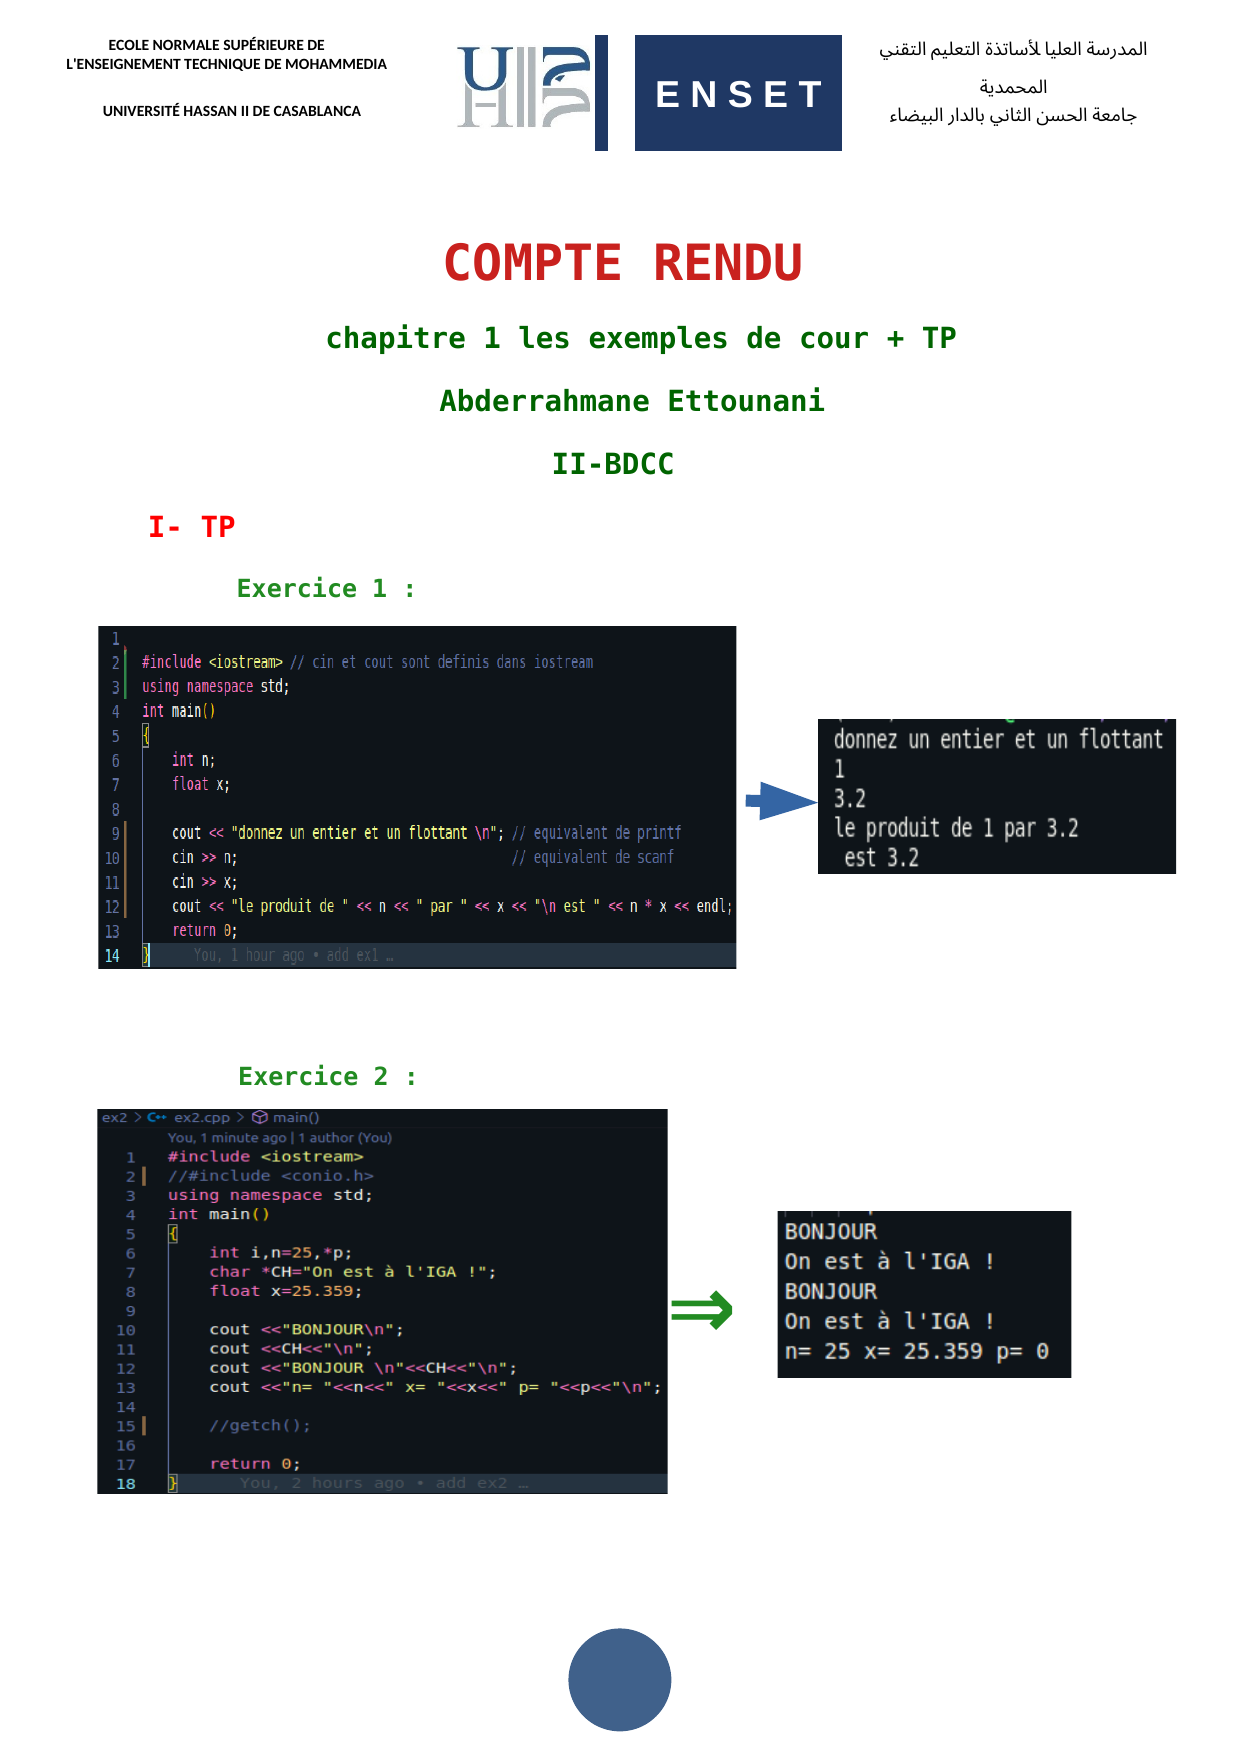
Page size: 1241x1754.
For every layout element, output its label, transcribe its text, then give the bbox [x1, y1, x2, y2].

text Exercice 1 : [148, 574, 1093, 603]
picture [777, 1211, 1072, 1378]
text I- TP [148, 511, 1093, 545]
text chapitre 1 les exemples de cour + TP [148, 321, 1093, 355]
text II-BDCC [148, 448, 1093, 482]
text Exercice 2 : [148, 1062, 1093, 1091]
picture [97, 1109, 668, 1494]
text COMPTE RENDU [148, 234, 1093, 292]
picture [818, 719, 1177, 874]
text ⇒ [668, 1237, 777, 1368]
picture [456, 45, 592, 129]
text Abderrahmane Ettounani [148, 384, 1093, 418]
text [1072, 1237, 1093, 1368]
picture [98, 626, 737, 969]
